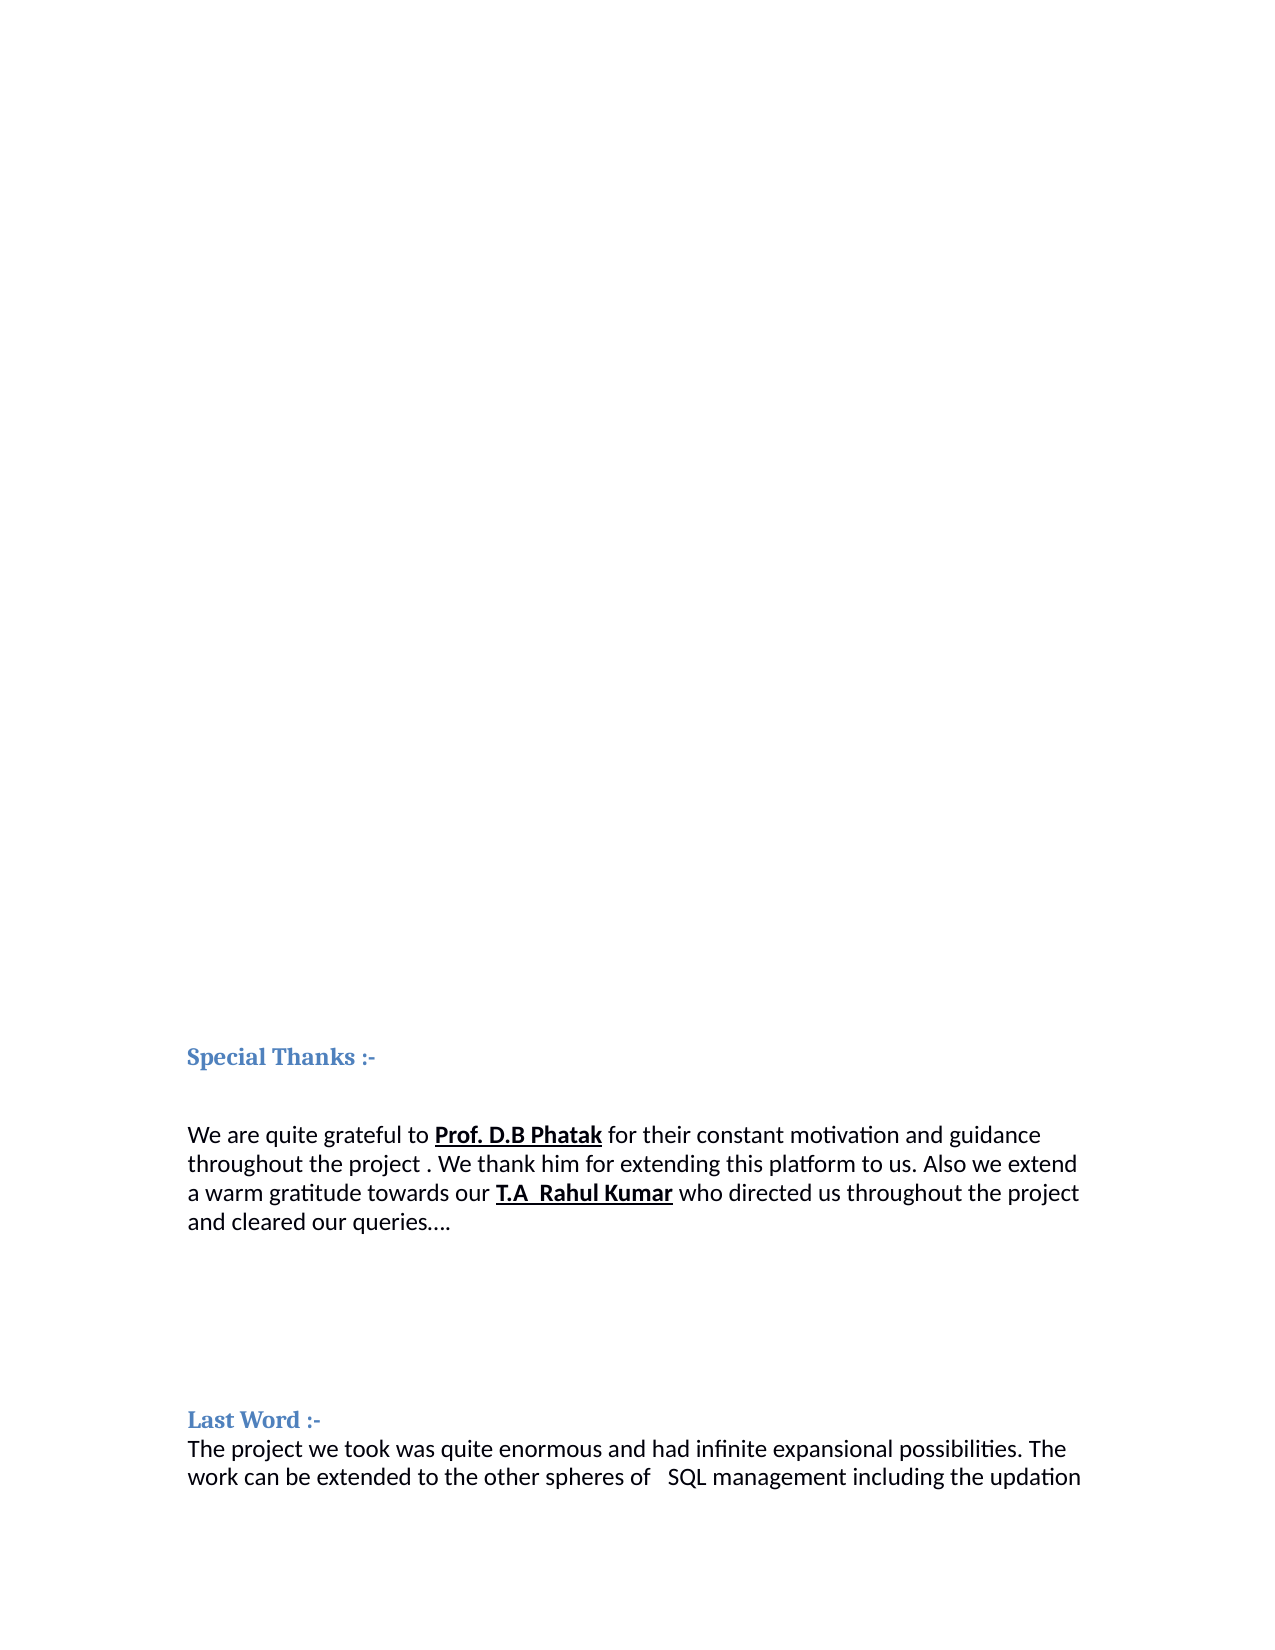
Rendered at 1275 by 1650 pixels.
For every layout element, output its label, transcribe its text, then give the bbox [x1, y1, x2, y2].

text The project we took was quite enormous and had infinite expansional possibilities. The work can be extended to the other spheres of SQL management including the updation [187, 1434, 1087, 1492]
text Special Thanks :- [187, 1042, 1087, 1071]
text Last Word :- [187, 1405, 1087, 1434]
text We are quite grateful to Prof. D.B Phatak for their constant motivation and guidance throughout the project . We thank him for extending this platform to us. Also we extend a warm gratitude towards our T.A Rahul Kumar who directed us throughout the project and cleared our queries…. [187, 1121, 1087, 1236]
